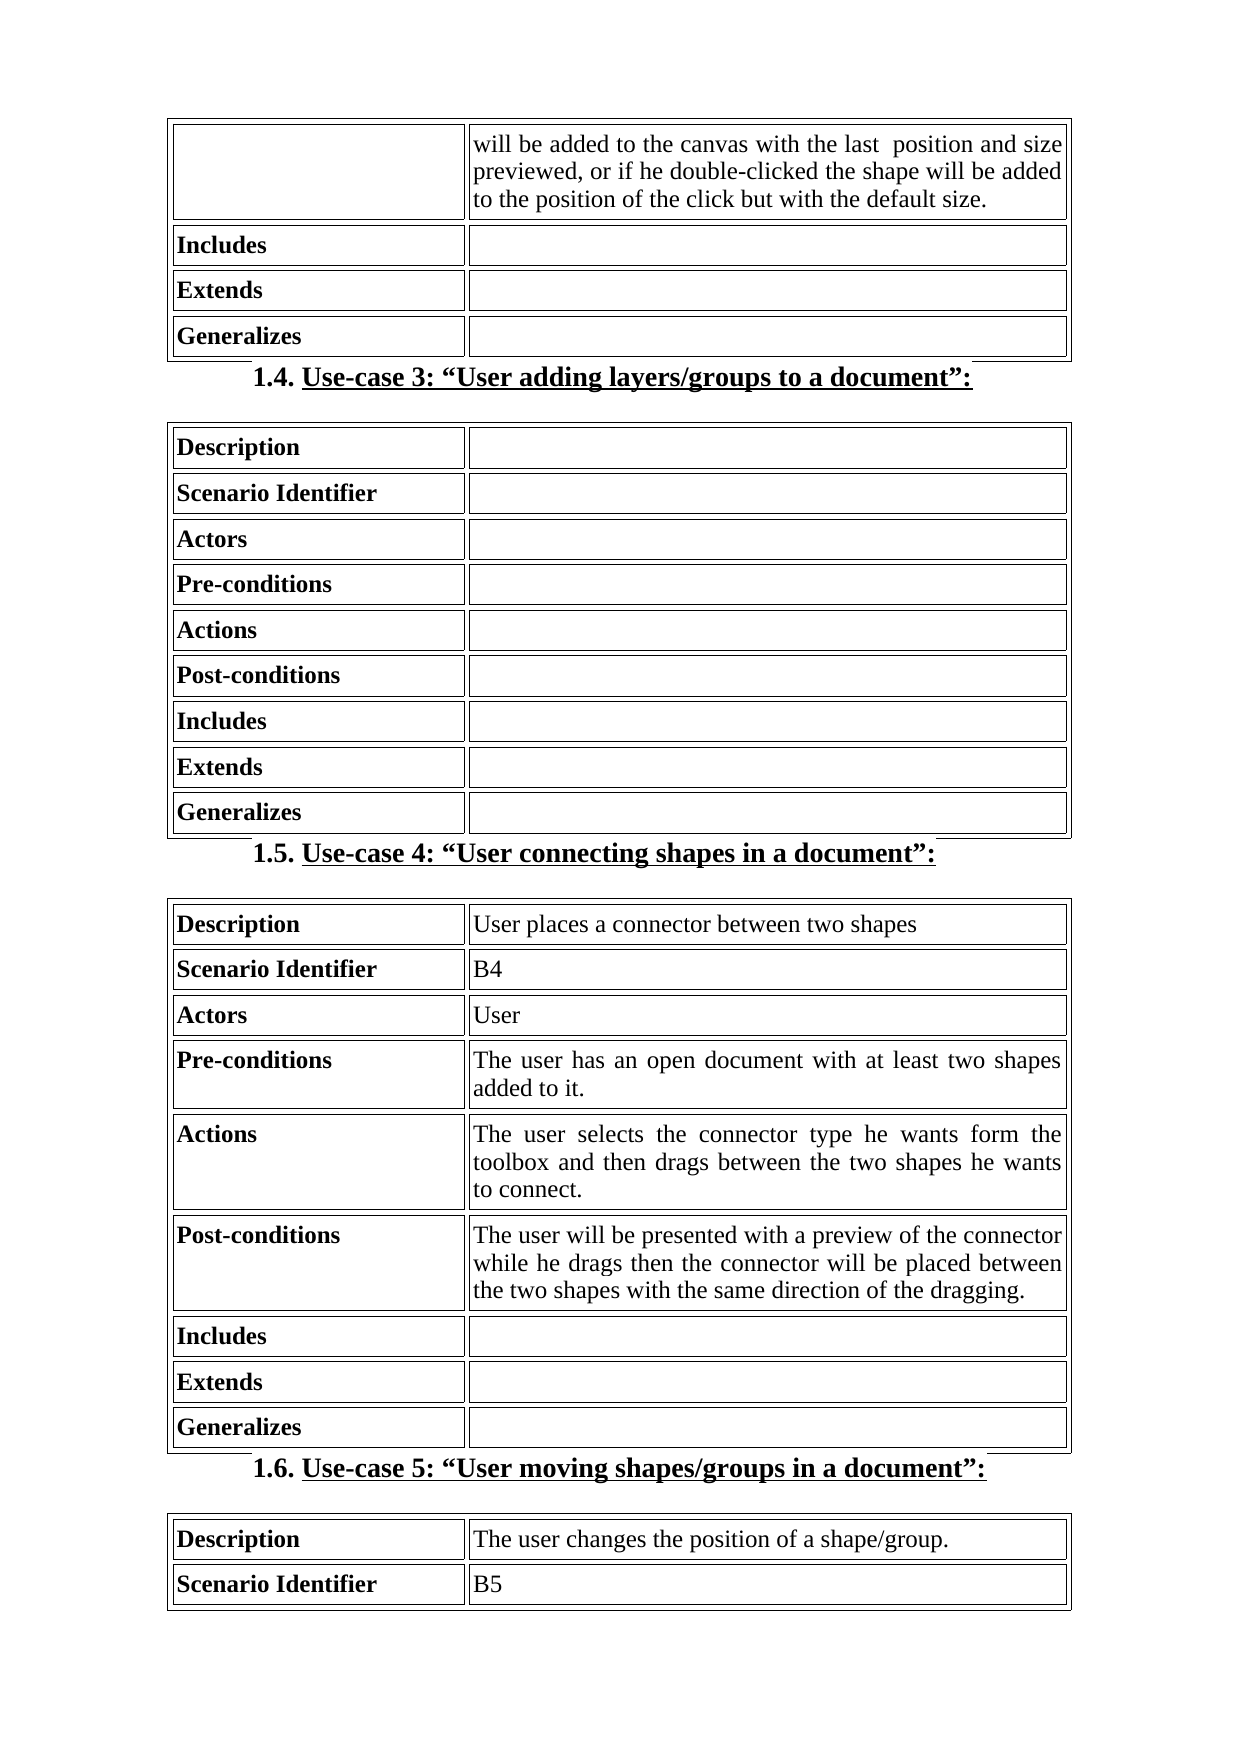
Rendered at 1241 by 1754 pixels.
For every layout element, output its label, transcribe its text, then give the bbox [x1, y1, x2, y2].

table_cell [467, 741, 1068, 787]
table_header [470, 428, 1066, 467]
table_header [467, 423, 1068, 467]
table_cell [470, 474, 1066, 513]
table_cell [467, 513, 1068, 559]
table_cell [470, 565, 1066, 604]
table_cell [467, 559, 1068, 604]
table_cell Scenario Identifier [170, 944, 467, 989]
table_cell [467, 650, 1068, 696]
table_header Description [170, 899, 467, 944]
table_cell Includes [170, 1310, 467, 1356]
table_cell [470, 1317, 1066, 1356]
text 1.4. Use-case 3: “User adding layers/groups to a document”: [972, 361, 1152, 393]
table_cell [467, 696, 1068, 741]
table_cell Extends [170, 741, 467, 787]
table_cell Generalizes [170, 787, 467, 832]
table_cell Includes [170, 219, 467, 265]
table_cell User [467, 989, 1068, 1035]
table_cell The user has an open document with at least two shapes added to it. [467, 1035, 1068, 1108]
table_cell Extends [170, 1356, 467, 1402]
text 1.5. Use-case 4: “User connecting shapes in a document”: [936, 838, 1152, 869]
table_cell Generalizes [170, 1402, 467, 1447]
table_header Description [170, 423, 467, 467]
table_header The user changes the position of a shape/group. [467, 1514, 1068, 1559]
table_cell [470, 702, 1066, 741]
table_cell The user will be presented with a preview of the connector while he drags then the connector will be placed between the two shapes with the same direction of the dragging. [467, 1209, 1068, 1310]
table_cell B4 [467, 944, 1068, 989]
table_cell Scenario Identifier [170, 1559, 467, 1604]
table_cell [467, 265, 1068, 310]
table_cell [470, 317, 1066, 356]
table_cell [470, 611, 1066, 650]
table_cell [467, 1310, 1068, 1356]
table_cell [467, 468, 1068, 513]
table_cell [470, 656, 1066, 696]
table_cell Post-conditions [170, 650, 467, 696]
table_cell Post-conditions [170, 1209, 467, 1310]
table_cell Actors [170, 989, 467, 1035]
table_cell [470, 1408, 1066, 1447]
table_cell B5 [467, 1559, 1068, 1604]
table_header Description [170, 1514, 467, 1559]
table_cell will be added to the canvas with the last position and size previewed, or if he double-clicked the shape will be added to the position of the click but with the default size. [467, 119, 1068, 219]
table_cell [467, 787, 1068, 832]
table_cell Pre-conditions [170, 1035, 467, 1108]
table_header User places a connector between two shapes [467, 899, 1068, 944]
table_cell Extends [170, 265, 467, 310]
table_cell Pre-conditions [170, 559, 467, 604]
table_cell Actions [170, 604, 467, 650]
table_cell Generalizes [170, 310, 467, 356]
table_cell [467, 310, 1068, 356]
table_cell Includes [170, 696, 467, 741]
table_cell Actors [170, 513, 467, 559]
table_cell [470, 226, 1066, 265]
table_cell [170, 119, 467, 219]
table_cell The user selects the connector type he wants form the toolbox and then drags between the two shapes he wants to connect. [467, 1108, 1068, 1209]
table_cell [467, 219, 1068, 265]
table_cell [467, 604, 1068, 650]
table_cell [470, 793, 1066, 832]
table_cell [470, 1362, 1066, 1402]
table_cell [467, 1356, 1068, 1402]
table_cell [470, 271, 1066, 310]
table_cell [470, 748, 1066, 787]
table_cell Scenario Identifier [170, 468, 467, 513]
text 1.6. Use-case 5: “User moving shapes/groups in a document”: [987, 1453, 1152, 1484]
table_cell [470, 520, 1066, 559]
table_cell [467, 1402, 1068, 1447]
table_cell Actions [170, 1108, 467, 1209]
